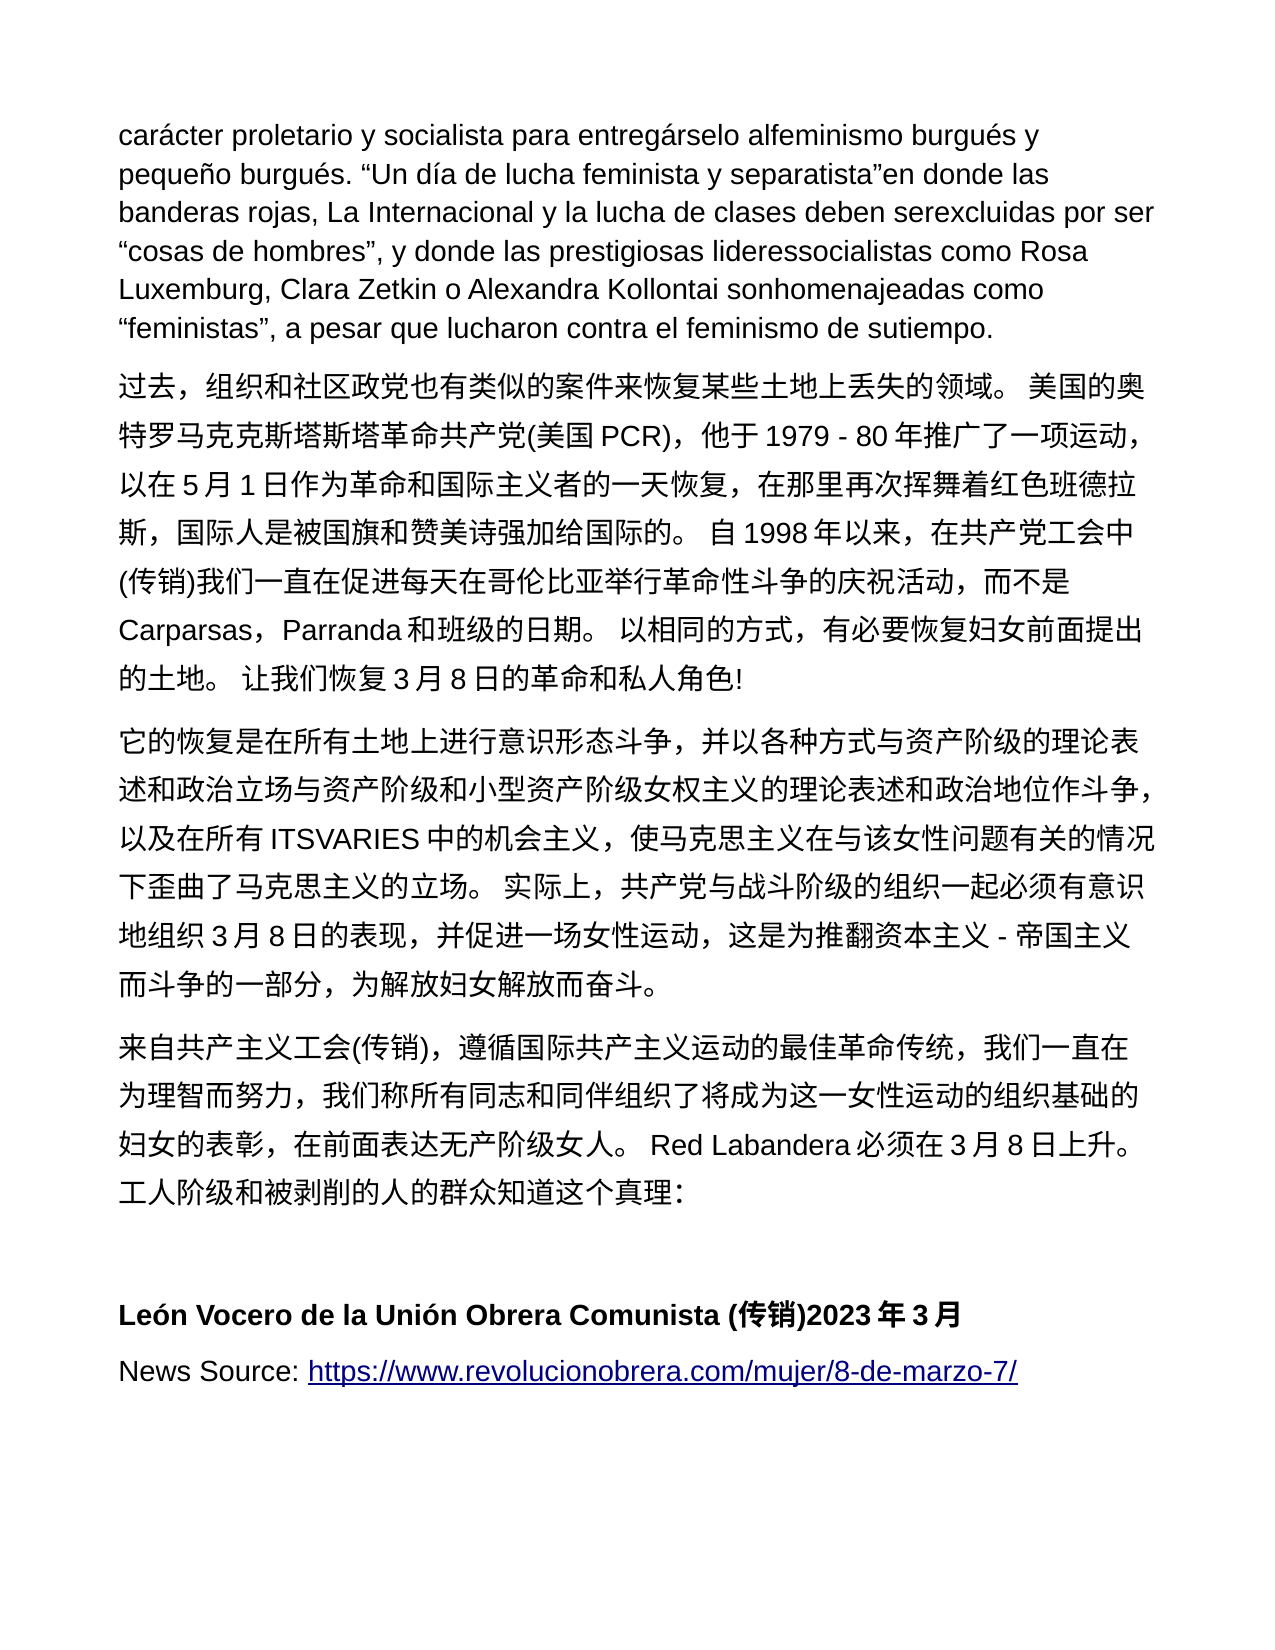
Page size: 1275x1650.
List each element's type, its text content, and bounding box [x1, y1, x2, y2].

text 它的恢复是在所有土地上进行意识形态斗争，并以各种方式与资产阶级的理论表述和政治立场与资产阶级和小型资产阶级女权主义的理论表述和政治地位作斗争，以及在所有ITSVARIES中的机会主义，使马克思主义在与该女性问题有关的情况下歪曲了马克思主义的立场。 实际上，共产党与战斗阶级的组织一起必须有意识地组织3月8日的表现，并促进一场女性运动，这是为推翻资本主义 - 帝国主义而斗争的一部分，为解放妇女解放而奋斗。 [118, 718, 1157, 1003]
text León Vocero de la Unión Obrera Comunista (传销)2023年3月 [118, 1291, 1157, 1333]
text 来自共产主义工会(传销)，遵循国际共产主义运动的最佳革命传统，我们一直在为理智而努力，我们称所有同志和同伴组织了将成为这一女性运动的组织基础的妇女的表彰，在前面表达无产阶级女人。 Red Labandera必须在3月8日上升。 工人阶级和被剥削的人的群众知道这个真理： [118, 1024, 1157, 1212]
text News Source: https://www.revolucionobrera.com/mujer/8-de-marzo-7/ [118, 1354, 1157, 1388]
text 过去，组织和社区政党也有类似的案件来恢复某些土地上丢失的领域。 美国的奥特罗马克克斯塔斯塔革命共产党(美国PCR)，他于1979 - 80年推广了一项运动，以在5月1日作为革命和国际主义者的一天恢复，在那里再次挥舞着红色班德拉斯，国际人是被国旗和赞美诗强加给国际的。 自1998年以来，在共产党工会中(传销)我们一直在促进每天在哥伦比亚举行革命性斗争的庆祝活动，而不是Carparsas，Parranda和班级的日期。 以相同的方式，有必要恢复妇女前面提出的土地。 让我们恢复3月8日的革命和私人角色! [118, 364, 1157, 697]
text carácter proletario y socialista para entregárselo alfeminismo burgués y pequeño burgués. “Un día de lucha feminista y separatista”en donde las banderas rojas, La Internacional y la lucha de clases deben serexcluidas por ser “cosas de hombres”, y donde las prestigiosas lideressocialistas como Rosa Luxemburg, Clara Zetkin o Alexandra Kollontai sonhomenajeadas como “feministas”, a pesar que lucharon contra el feminismo de sutiempo. [118, 118, 1157, 344]
text “妇女的解放取决于被剥削阶级的胜利”> (克拉拉·泽特金(Clara Zetkin)). [177, 1233, 1098, 1262]
